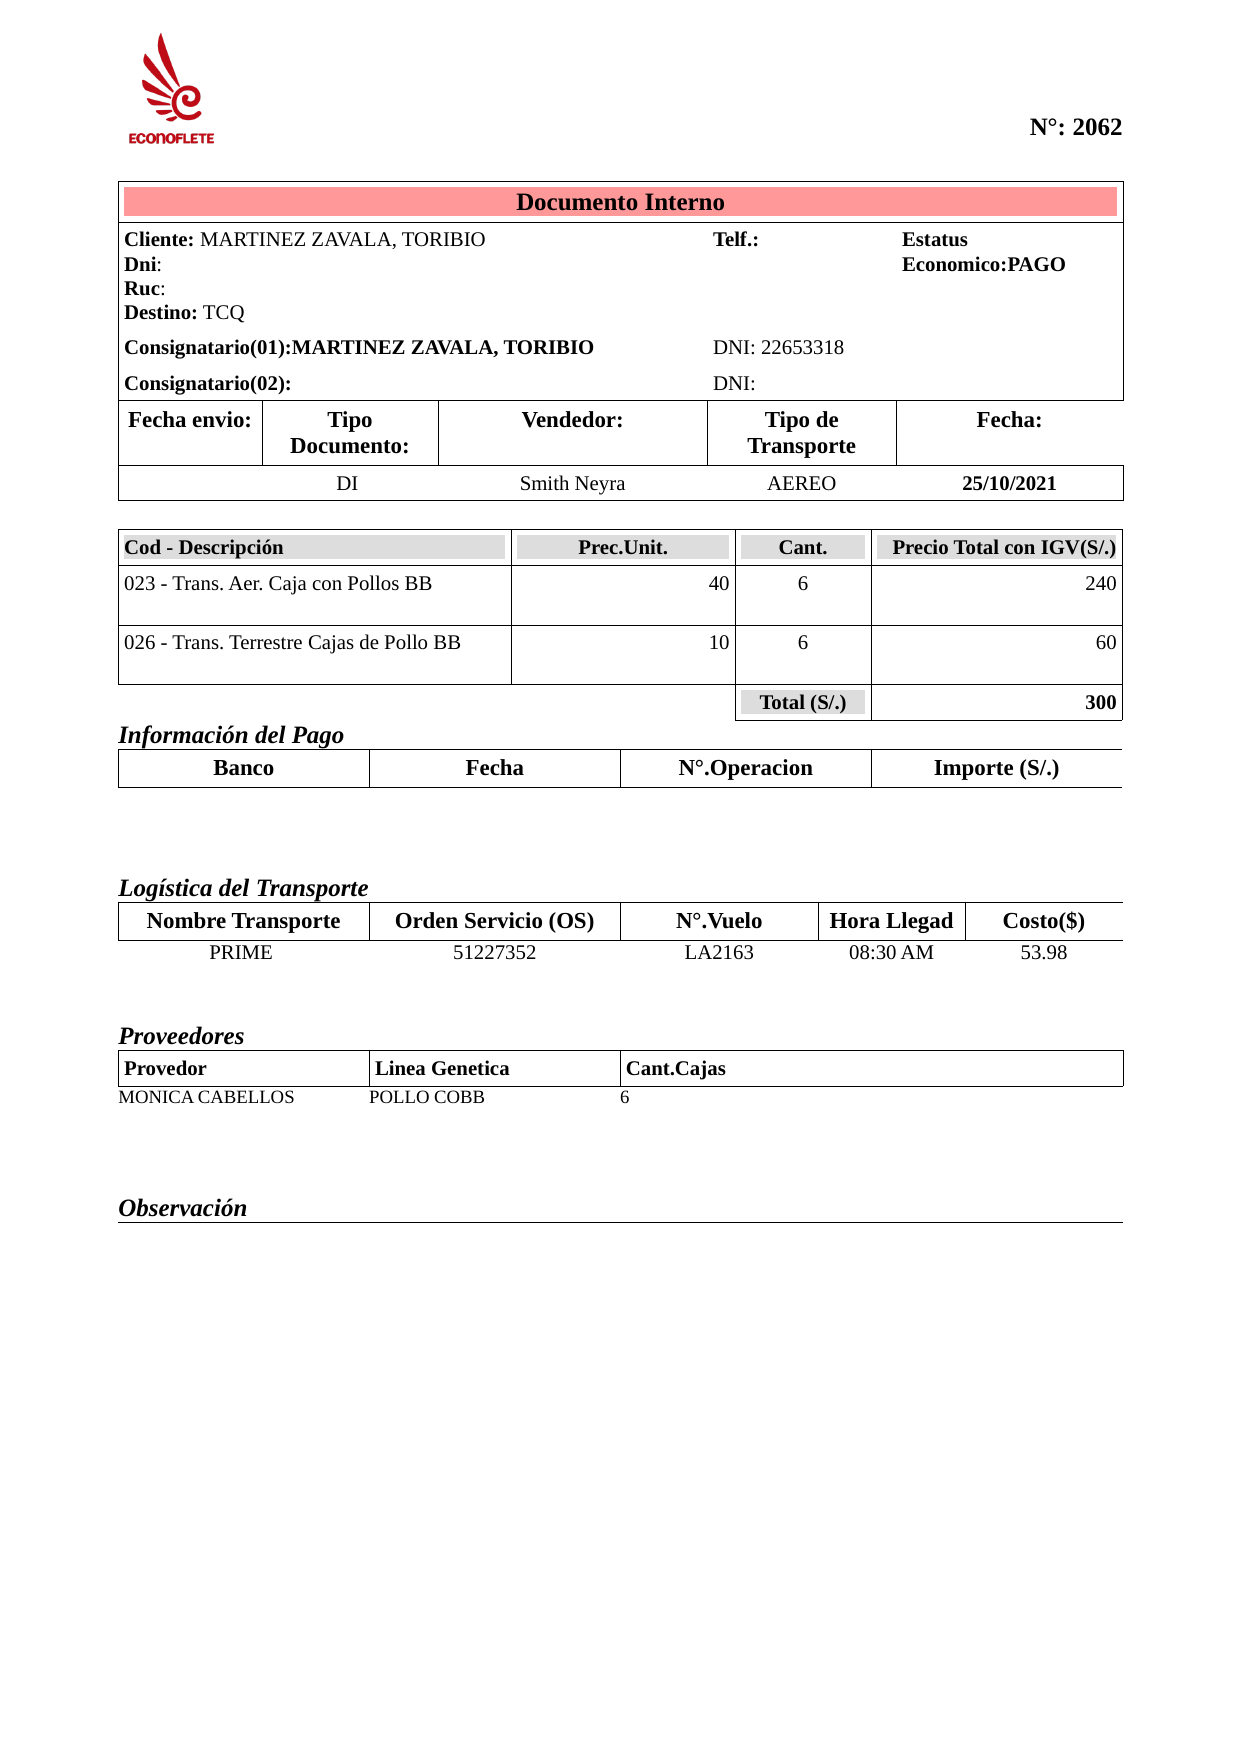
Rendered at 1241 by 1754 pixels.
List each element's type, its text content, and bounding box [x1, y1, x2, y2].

table_cell PRIME [118, 941, 369, 964]
table_cell DNI: [707, 365, 1123, 400]
table_cell Vendedor: [439, 401, 707, 465]
table_header Costo($) [966, 903, 1123, 939]
table_cell [965, 964, 1123, 992]
table_cell [620, 815, 871, 844]
table_cell DI [262, 466, 438, 500]
text Información del Pago [118, 720, 1122, 749]
table_cell [511, 685, 735, 720]
table_cell 25/10/2021 [896, 466, 1123, 500]
table_cell [118, 1150, 369, 1172]
table_cell 300 [872, 685, 1122, 720]
table_header Linea Genetica [370, 1051, 620, 1086]
table_cell [818, 964, 965, 992]
table_cell [119, 466, 262, 500]
table_cell [871, 844, 1122, 873]
table_cell [620, 1107, 1123, 1129]
table_header Cod - Descripción [119, 530, 511, 565]
table_cell [369, 1172, 620, 1193]
table_cell Consignatario(02): [119, 365, 707, 400]
table_cell Fecha envio: [119, 401, 262, 465]
table_cell [369, 1150, 620, 1172]
table_header Banco [119, 750, 369, 787]
table_cell [369, 844, 620, 873]
picture [118, 32, 225, 144]
table_cell [620, 964, 818, 992]
table_cell 6 [620, 1087, 1123, 1107]
table_cell [369, 788, 620, 815]
table_cell [620, 844, 871, 873]
table_cell [118, 815, 369, 844]
table_cell [369, 964, 620, 992]
table_cell Smith Neyra [438, 466, 707, 500]
table_cell 6 [736, 626, 871, 684]
table_header Cant. [736, 530, 871, 565]
table_cell 240 [872, 566, 1122, 624]
table_header Hora Llegad [819, 903, 965, 939]
table_cell [871, 815, 1122, 844]
text Logística del Transporte [118, 873, 1122, 902]
table_cell [118, 1172, 369, 1193]
table_cell 026 - Trans. Terrestre Cajas de Pollo BB [119, 626, 511, 684]
table_header Orden Servicio (OS) [370, 903, 620, 939]
table_header Precio Total con IGV(S/.) [872, 530, 1122, 565]
table_header Documento Interno [119, 182, 1123, 222]
text Observación [118, 1193, 1122, 1222]
table_cell [620, 1172, 1123, 1193]
table_cell [369, 1129, 620, 1150]
table_cell [965, 993, 1123, 1021]
table_cell [620, 1150, 1123, 1172]
table_cell Consignatario(01):MARTINEZ ZAVALA, TORIBIO [119, 329, 707, 365]
table_cell 08:30 AM [818, 941, 965, 964]
table_header N°.Operacion [621, 750, 871, 787]
table_cell 10 [512, 626, 735, 684]
table_cell [118, 964, 369, 992]
table_header Importe (S/.) [872, 750, 1122, 787]
table_header Prec.Unit. [512, 530, 735, 565]
table_cell 6 [736, 566, 871, 624]
table_header [118, 1223, 1123, 1246]
table_cell [620, 1129, 1123, 1150]
table_header Nombre Transporte [119, 903, 369, 939]
table_cell 53.98 [965, 941, 1123, 964]
table_cell [369, 815, 620, 844]
table_cell POLLO COBB [369, 1087, 620, 1107]
table_cell Cliente: MARTINEZ ZAVALA, TORIBIO Dni: Ruc: Destino: TCQ [119, 223, 707, 329]
table_header Fecha [370, 750, 620, 787]
table_cell Total (S/.) [736, 685, 871, 720]
table_cell [871, 788, 1122, 815]
table_cell 40 [512, 566, 735, 624]
table_header N°.Vuelo [621, 903, 818, 939]
table_cell Telf.: [707, 223, 896, 329]
table_cell 023 - Trans. Aer. Caja con Pollos BB [119, 566, 511, 624]
table_cell [118, 844, 369, 873]
table_cell 51227352 [369, 941, 620, 964]
table_cell 60 [872, 626, 1122, 684]
table_cell [118, 685, 511, 720]
table_cell DNI: 22653318 [707, 329, 1123, 365]
table_cell Tipo Documento: [263, 401, 438, 465]
table_header Cant.Cajas [621, 1051, 1123, 1086]
table_cell LA2163 [620, 941, 818, 964]
table_cell Tipo de Transporte [708, 401, 896, 465]
table_cell [369, 1107, 620, 1129]
table_header Provedor [119, 1051, 369, 1086]
table_cell [369, 993, 620, 1021]
table_cell [118, 1129, 369, 1150]
table_cell [620, 788, 871, 815]
table_cell [118, 788, 369, 815]
table_cell AEREO [707, 466, 896, 500]
text Proveedores [118, 1021, 1122, 1050]
table_cell Fecha: [897, 401, 1123, 465]
table_cell MONICA CABELLOS [118, 1087, 369, 1107]
table_cell [118, 993, 369, 1021]
table_cell Estatus Economico:PAGO [896, 223, 1123, 329]
table_cell [818, 993, 965, 1021]
table_cell [118, 1107, 369, 1129]
table_cell [620, 993, 818, 1021]
